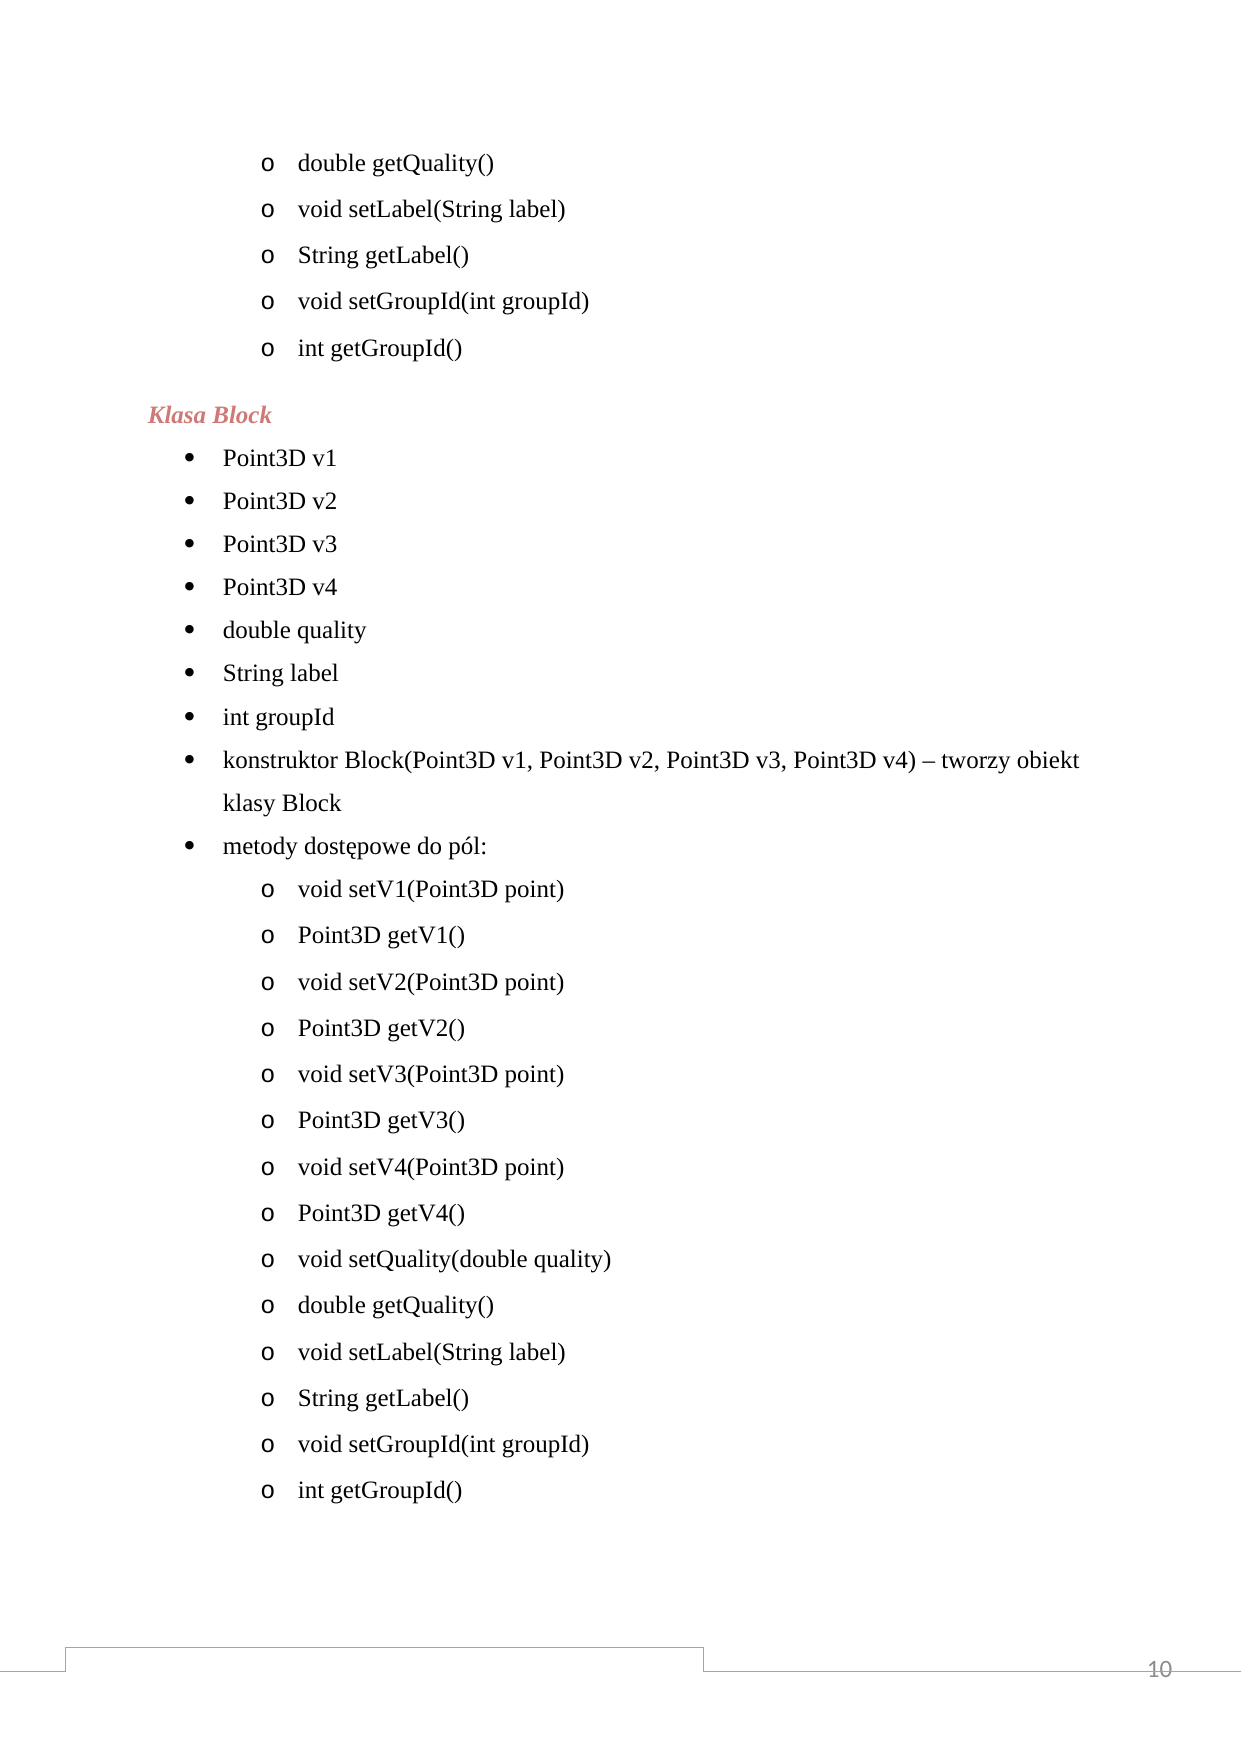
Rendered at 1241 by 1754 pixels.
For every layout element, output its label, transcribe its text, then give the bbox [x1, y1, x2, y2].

list Point3D getV1() [260, 920, 1093, 951]
list String label [185, 658, 1093, 687]
list double getQuality() [260, 1290, 1093, 1321]
list Point3D getV2() [260, 1013, 1093, 1044]
list void setGroupId(int groupId) [260, 286, 1093, 317]
list double quality [185, 615, 1093, 644]
list int groupId [185, 702, 1093, 730]
list Point3D getV3() [260, 1105, 1093, 1136]
list double getQuality() [260, 148, 1093, 178]
list Point3D v1 [185, 443, 1093, 472]
list Point3D getV4() [260, 1198, 1093, 1229]
list Point3D v2 [185, 486, 1093, 515]
subtitle Klasa Block [148, 400, 1093, 428]
list void setQuality(double quality) [260, 1244, 1093, 1275]
list void setGroupId(int groupId) [260, 1429, 1093, 1460]
list void setLabel(String label) [260, 194, 1093, 225]
list void setV2(Point3D point) [260, 967, 1093, 997]
list void setV1(Point3D point) [260, 874, 1093, 905]
list void setLabel(String label) [260, 1337, 1093, 1367]
list String getLabel() [260, 240, 1093, 271]
list void setV4(Point3D point) [260, 1152, 1093, 1182]
list Point3D v3 [185, 529, 1093, 558]
list Point3D v4 [185, 572, 1093, 601]
list metody dostępowe do pól: [185, 831, 1093, 860]
list int getGroupId() [260, 1475, 1093, 1506]
list void setV3(Point3D point) [260, 1059, 1093, 1090]
list String getLabel() [260, 1383, 1093, 1414]
list konstruktor Block(Point3D v1, Point3D v2, Point3D v3, Point3D v4) – tworzy obiekt klasy Block [185, 745, 1093, 817]
list int getGroupId() [260, 333, 1093, 363]
